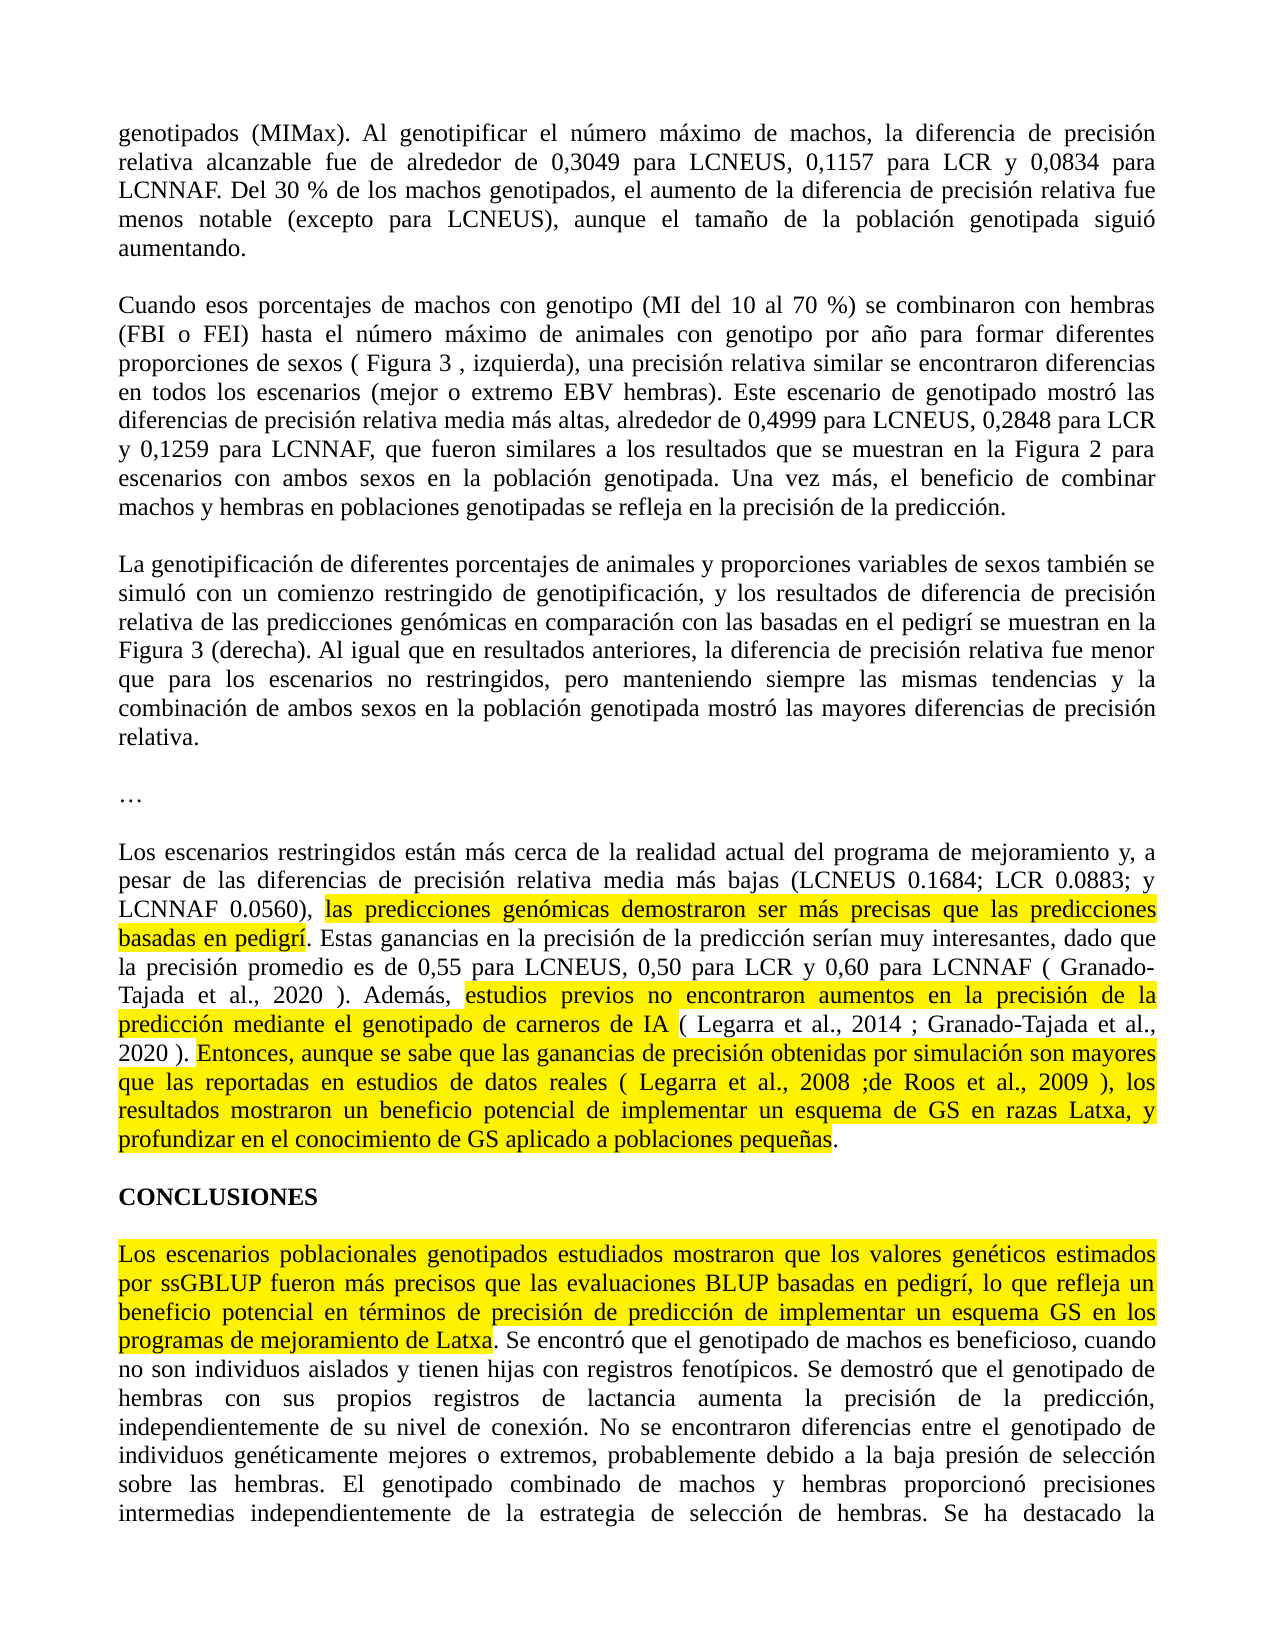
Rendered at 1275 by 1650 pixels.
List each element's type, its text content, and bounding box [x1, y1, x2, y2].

text Los escenarios poblacionales genotipados estudiados mostraron que los valores genéticos estimados por ssGBLUP fueron más precisos que las evaluaciones BLUP basadas en pedigrí, lo que refleja un beneficio potencial en términos de precisión de predicción de implementar un esquema GS en los programas de mejoramiento de Latxa. Se encontró que el genotipado de machos es beneficioso, cuando no son individuos aislados y tienen hijas con registros fenotípicos. Se demostró que el genotipado de hembras con sus propios registros de lactancia aumenta la precisión de la predicción, independientemente de su nivel de conexión. No se encontraron diferencias entre el genotipado de individuos genéticamente mejores o extremos, probablemente debido a la baja presión de selección sobre las hembras. El genotipado combinado de machos y hembras proporcionó precisiones intermedias independientemente de la estrategia de selección de hembras. Se ha destacado la [118, 1239, 1157, 1527]
text Cuando esos porcentajes de machos con genotipo (MI del 10 al 70 %) se combinaron con hembras (FBI o FEI) hasta el número máximo de animales con genotipo por año para formar diferentes proporciones de sexos ( Figura 3 , izquierda), una precisión relativa similar se encontraron diferencias en todos los escenarios (mejor o extremo EBV hembras). Este escenario de genotipado mostró las diferencias de precisión relativa media más altas, alrededor de 0,4999 para LCNEUS, 0,2848 para LCR y 0,1259 para LCNNAF, que fueron similares a los resultados que se muestran en la Figura 2 para escenarios con ambos sexos en la población genotipada. Una vez más, el beneficio de combinar machos y hembras en poblaciones genotipadas se refleja en la precisión de la predicción. [118, 291, 1157, 521]
text La genotipificación de diferentes porcentajes de animales y proporciones variables de sexos también se simuló con un comienzo restringido de genotipificación, y los resultados de diferencia de precisión relativa de las predicciones genómicas en comparación con las basadas en el pedigrí se muestran en la Figura 3 (derecha). Al igual que en resultados anteriores, la diferencia de precisión relativa fue menor que para los escenarios no restringidos, pero manteniendo siempre las mismas tendencias y la combinación de ambos sexos en la población genotipada mostró las mayores diferencias de precisión relativa. [118, 549, 1157, 751]
text … [118, 779, 1157, 808]
text genotipados (MIMax). Al genotipificar el número máximo de machos, la diferencia de precisión relativa alcanzable fue de alrededor de 0,3049 para LCNEUS, 0,1157 para LCR y 0,0834 para LCNNAF. Del 30 % de los machos genotipados, el aumento de la diferencia de precisión relativa fue menos notable (excepto para LCNEUS), aunque el tamaño de la población genotipada siguió aumentando. [118, 118, 1157, 262]
text Los escenarios restringidos están más cerca de la realidad actual del programa de mejoramiento y, a pesar de las diferencias de precisión relativa media más bajas (LCNEUS 0.1684; LCR 0.0883; y LCNNAF 0.0560), las predicciones genómicas demostraron ser más precisas que las predicciones basadas en pedigrí. Estas ganancias en la precisión de la predicción serían muy interesantes, dado que la precisión promedio es de 0,55 para LCNEUS, 0,50 para LCR y 0,60 para LCNNAF ( Granado-Tajada et al., 2020 ). Además, estudios previos no encontraron aumentos en la precisión de la predicción mediante el genotipado de carneros de IA ( Legarra et al., 2014 ; Granado-Tajada et al., 2020 ). Entonces, aunque se sabe que las ganancias de precisión obtenidas por simulación son mayores que las reportadas en estudios de datos reales ( Legarra et al., 2008 ;de Roos et al., 2009 ), los resultados mostraron un beneficio potencial de implementar un esquema de GS en razas Latxa, y profundizar en el conocimiento de GS aplicado a poblaciones pequeñas. [118, 837, 1157, 1153]
text CONCLUSIONES [118, 1182, 1157, 1211]
